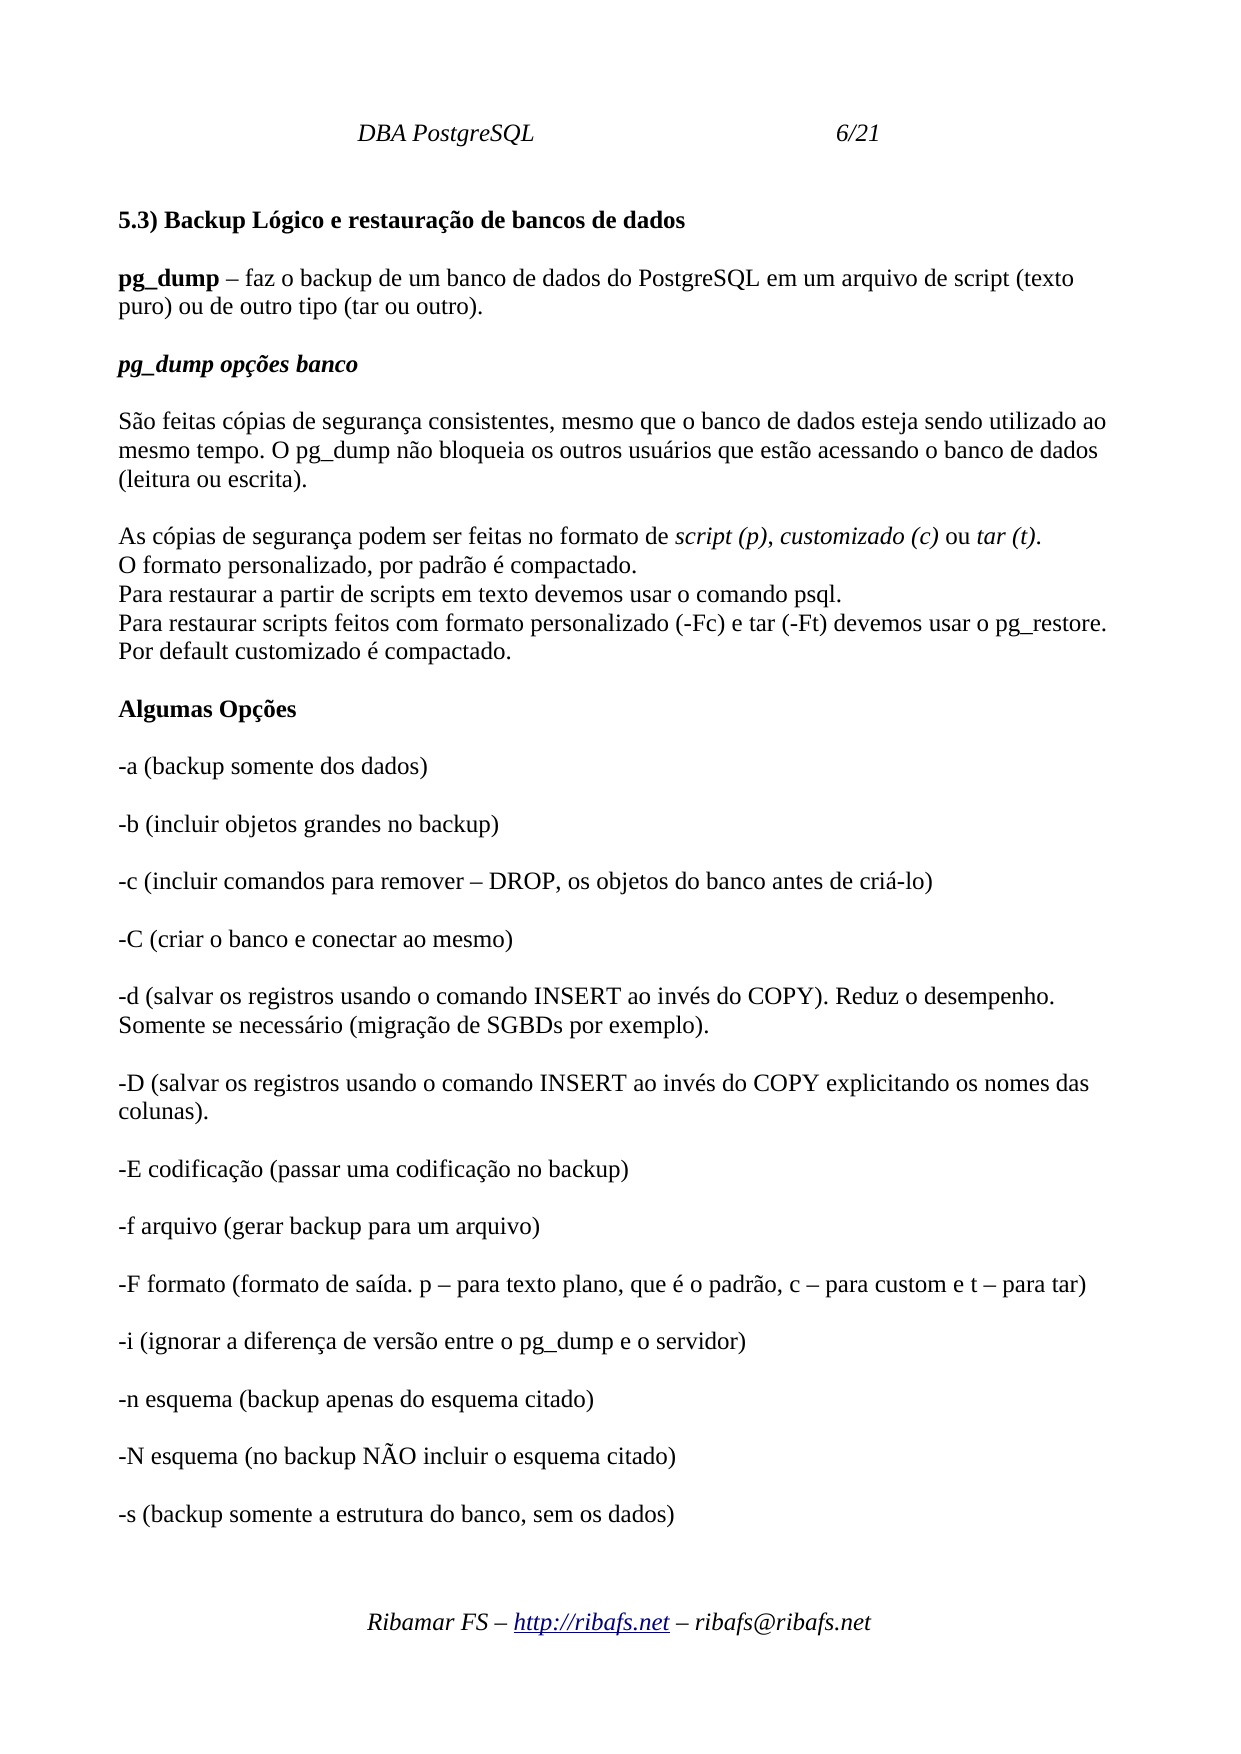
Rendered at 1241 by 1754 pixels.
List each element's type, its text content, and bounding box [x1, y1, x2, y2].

text -C (criar o banco e conectar ao mesmo) [118, 924, 1122, 953]
text -n esquema (backup apenas do esquema citado) [118, 1384, 1122, 1413]
text Algumas Opções [118, 694, 1122, 723]
text 5.3) Backup Lógico e restauração de bancos de dados pg_dump – faz o backup de um banco de dados do PostgreSQL em um arquivo de script (texto puro) ou de outro tipo (tar ou outro). [118, 205, 1122, 320]
text São feitas cópias de segurança consistentes, mesmo que o banco de dados esteja sendo utilizado ao mesmo tempo. O pg_dump não bloqueia os outros usuários que estão acessando o banco de dados (leitura ou escrita). [118, 406, 1122, 493]
text -i (ignorar a diferença de versão entre o pg_dump e o servidor) [118, 1326, 1122, 1355]
text -D (salvar os registros usando o comando INSERT ao invés do COPY explicitando os nomes das colunas). [118, 1068, 1122, 1125]
text -d (salvar os registros usando o comando INSERT ao invés do COPY). Reduz o desempenho. Somente se necessário (migração de SGBDs por exemplo). [118, 981, 1122, 1039]
text Por default customizado é compactado. [118, 636, 1122, 665]
text -c (incluir comandos para remover – DROP, os objetos do banco antes de criá-lo) [118, 866, 1122, 895]
text -a (backup somente dos dados) [118, 751, 1122, 780]
text -E codificação (passar uma codificação no backup) [118, 1154, 1122, 1183]
text As cópias de segurança podem ser feitas no formato de script (p), customizado (c) ou tar (t). [118, 521, 1122, 550]
text O formato personalizado, por padrão é compactado. [118, 550, 1122, 579]
text pg_dump opções banco [118, 349, 1122, 378]
text -b (incluir objetos grandes no backup) [118, 809, 1122, 838]
text -s (backup somente a estrutura do banco, sem os dados) [118, 1499, 1122, 1528]
text Para restaurar scripts feitos com formato personalizado (-Fc) e tar (-Ft) devemos usar o pg_restore. [118, 608, 1122, 636]
text -F formato (formato de saída. p – para texto plano, que é o padrão, c – para custom e t – para tar) [118, 1269, 1122, 1298]
text -f arquivo (gerar backup para um arquivo) [118, 1211, 1122, 1240]
text Para restaurar a partir de scripts em texto devemos usar o comando psql. [118, 579, 1122, 608]
text -N esquema (no backup NÃO incluir o esquema citado) [118, 1441, 1122, 1470]
